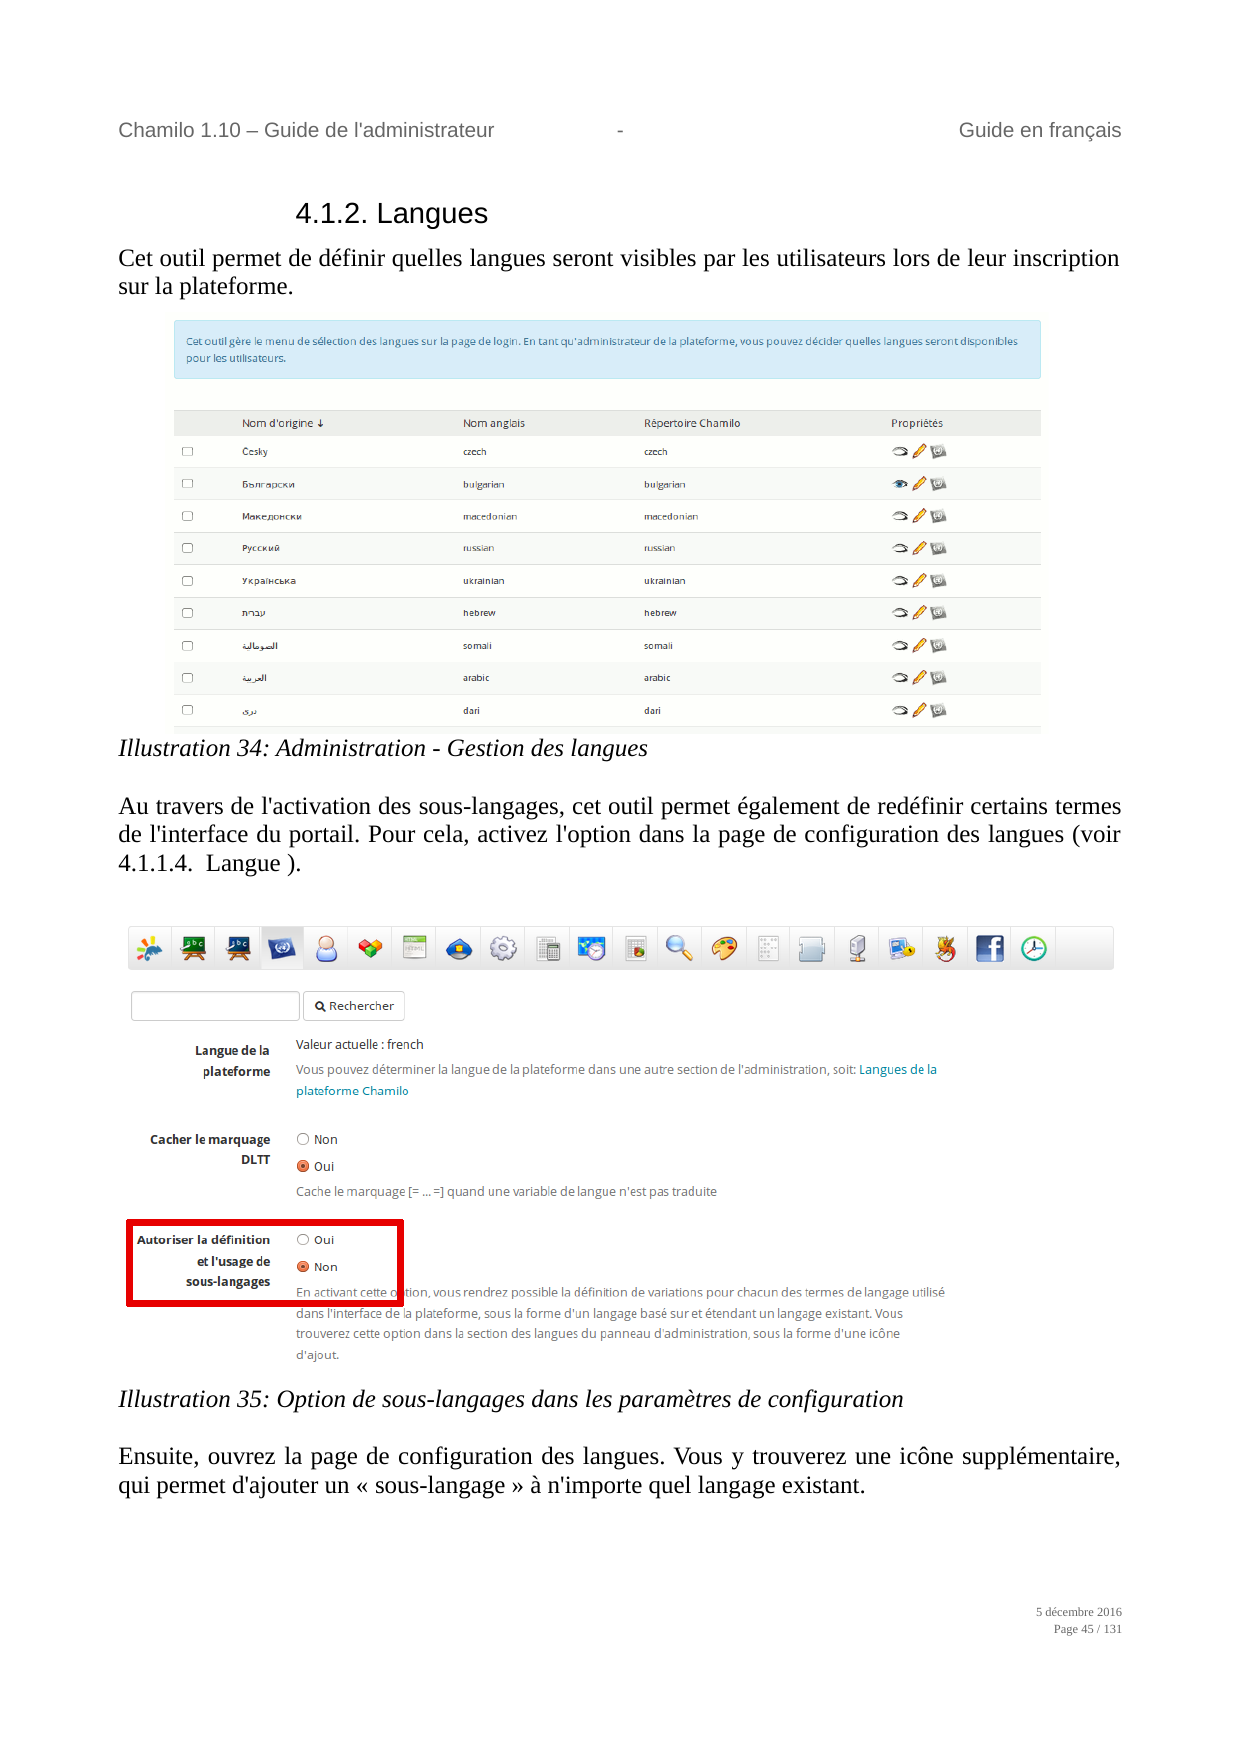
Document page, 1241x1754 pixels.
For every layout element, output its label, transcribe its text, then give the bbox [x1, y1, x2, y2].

picture [165, 312, 1049, 734]
text Ensuite, ouvrez la page de configuration des langues. Vous y trouverez une icône supplémentaire, qui permet d'ajouter un « sous-langage » à n'importe quel langage existant. [118, 1441, 1122, 1499]
text Illustration 34: Administration - Gestion des langues [118, 341, 1122, 762]
subtitle Langues [295, 197, 1122, 230]
text Au travers de l'activation des sous-langages, cet outil permet également de redéfinir certains termes de l'interface du portail. Pour cela, activez l'option dans la page de configuration des langues (voir 4.1.1.4 Langue ). [118, 791, 1122, 877]
text Illustration 35: Option de sous-langages dans les paramètres de configuration [118, 1384, 1122, 1413]
picture [118, 918, 1122, 1384]
text Cet outil permet de définir quelles langues seront visibles par les utilisateurs lors de leur inscription sur la plateforme. [118, 243, 1122, 300]
